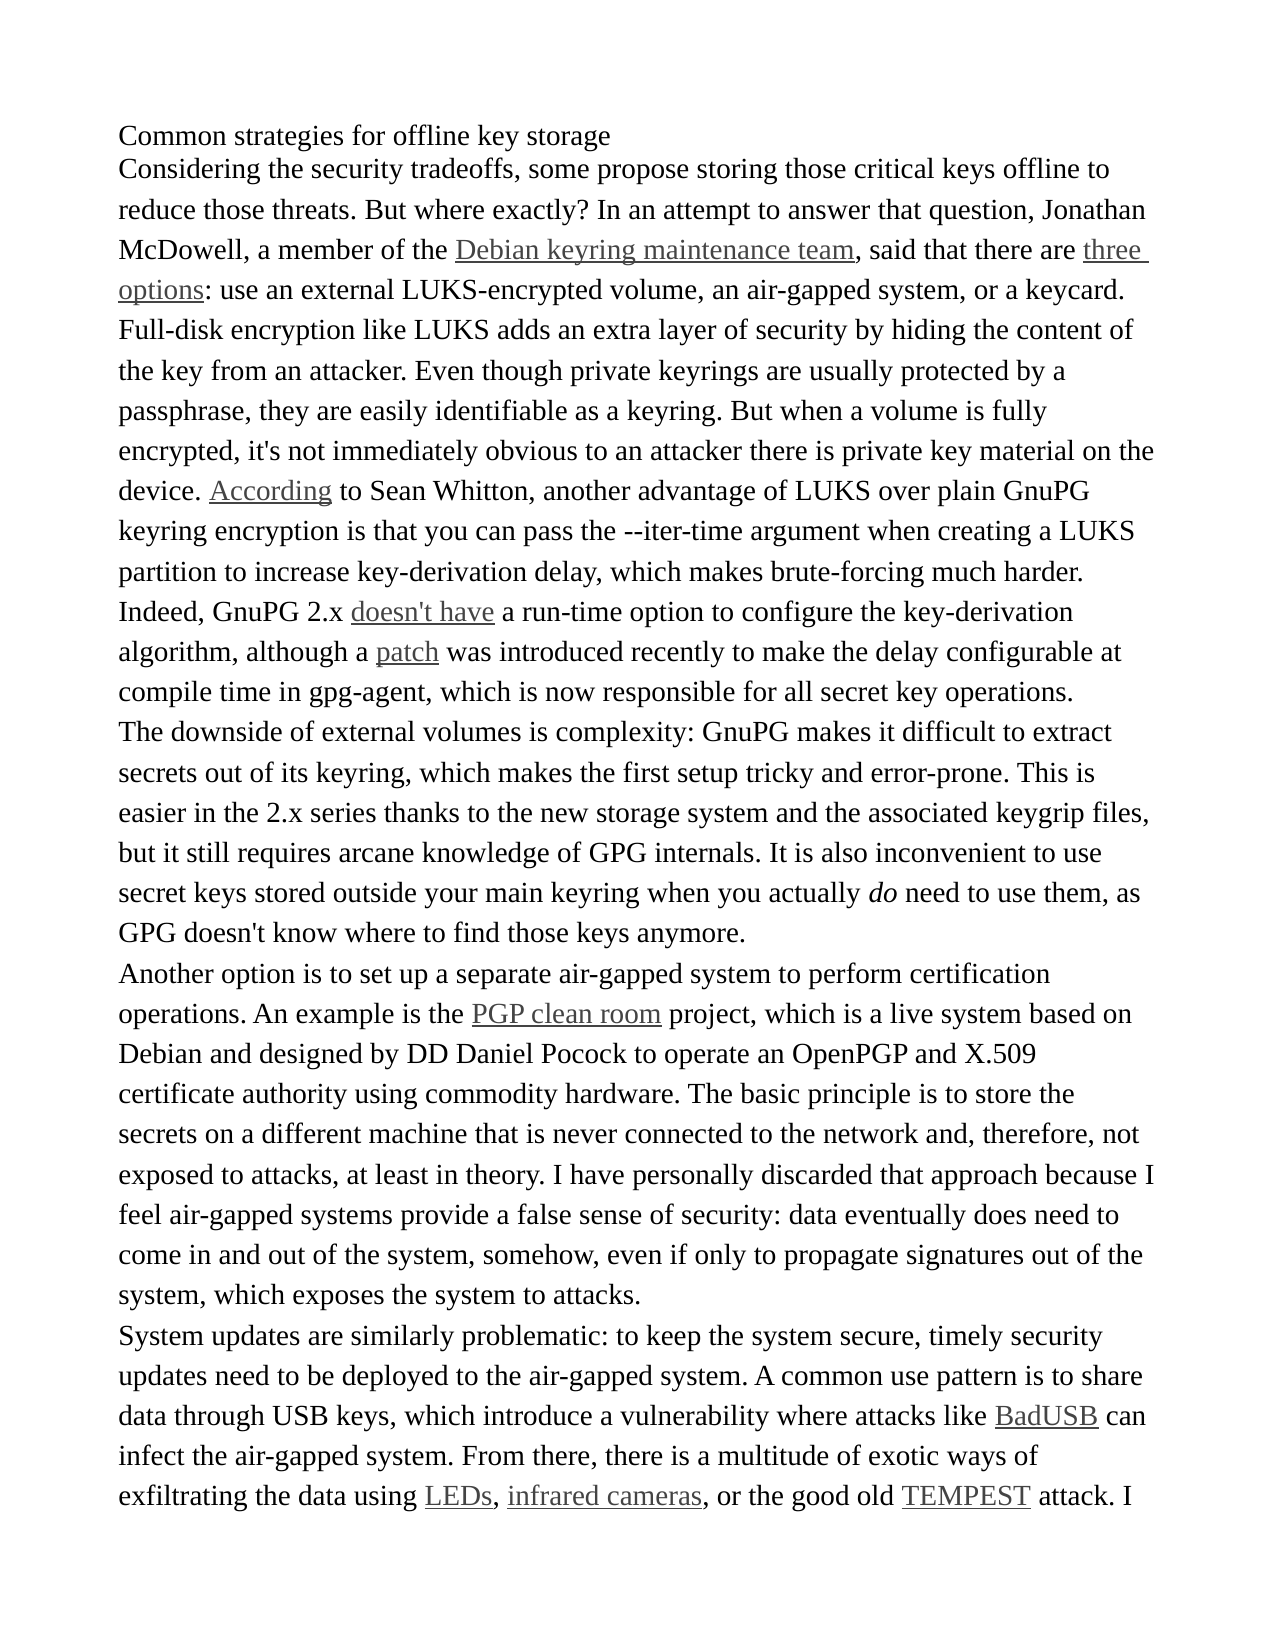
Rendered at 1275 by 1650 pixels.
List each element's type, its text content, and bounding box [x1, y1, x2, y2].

text System updates are similarly problematic: to keep the system secure, timely security updates need to be deployed to the air-gapped system. A common use pattern is to share data through USB keys, which introduce a vulnerability where attacks like BadUSB can infect the air-gapped system. From there, there is a multitude of exotic ways of exfiltrating the data using LEDs, infrared cameras, or the good old TEMPEST attack. I [118, 1318, 1157, 1512]
text Another option is to set up a separate air-gapped system to perform certification operations. An example is the PGP clean room project, which is a live system based on Debian and designed by DD Daniel Pocock to operate an OpenPGP and X.509 certificate authority using commodity hardware. The basic principle is to store the secrets on a different machine that is never connected to the network and, therefore, not exposed to attacks, at least in theory. I have personally discarded that approach because I feel air-gapped systems provide a false sense of security: data eventually does need to come in and out of the system, somehow, even if only to propagate signatures out of the system, which exposes the system to attacks. [118, 956, 1157, 1311]
subtitle Common strategies for offline key storage [118, 118, 1157, 152]
text Full-disk encryption like LUKS adds an extra layer of security by hiding the content of the key from an attacker. Even though private keyrings are usually protected by a passphrase, they are easily identifiable as a keyring. But when a volume is fully encrypted, it's not immediately obvious to an attacker there is private key material on the device. According to Sean Whitton, another advantage of LUKS over plain GnuPG keyring encryption is that you can pass the --iter-time argument when creating a LUKS partition to increase key-derivation delay, which makes brute-forcing much harder. Indeed, GnuPG 2.x doesn't have a run-time option to configure the key-derivation algorithm, although a patch was introduced recently to make the delay configurable at compile time in gpg-agent, which is now responsible for all secret key operations. [118, 312, 1157, 708]
text The downside of external volumes is complexity: GnuPG makes it difficult to extract secrets out of its keyring, which makes the first setup tricky and error-prone. This is easier in the 2.x series thanks to the new storage system and the associated keygrip files, but it still requires arcane knowledge of GPG internals. It is also inconvenient to use secret keys stored outside your main keyring when you actually do need to use them, as GPG doesn't know where to find those keys anymore. [118, 714, 1157, 949]
text Considering the security tradeoffs, some propose storing those critical keys offline to reduce those threats. But where exactly? In an attempt to answer that question, Jonathan McDowell, a member of the Debian keyring maintenance team, said that there are three options: use an external LUKS-encrypted volume, an air-gapped system, or a keycard. [118, 152, 1157, 306]
